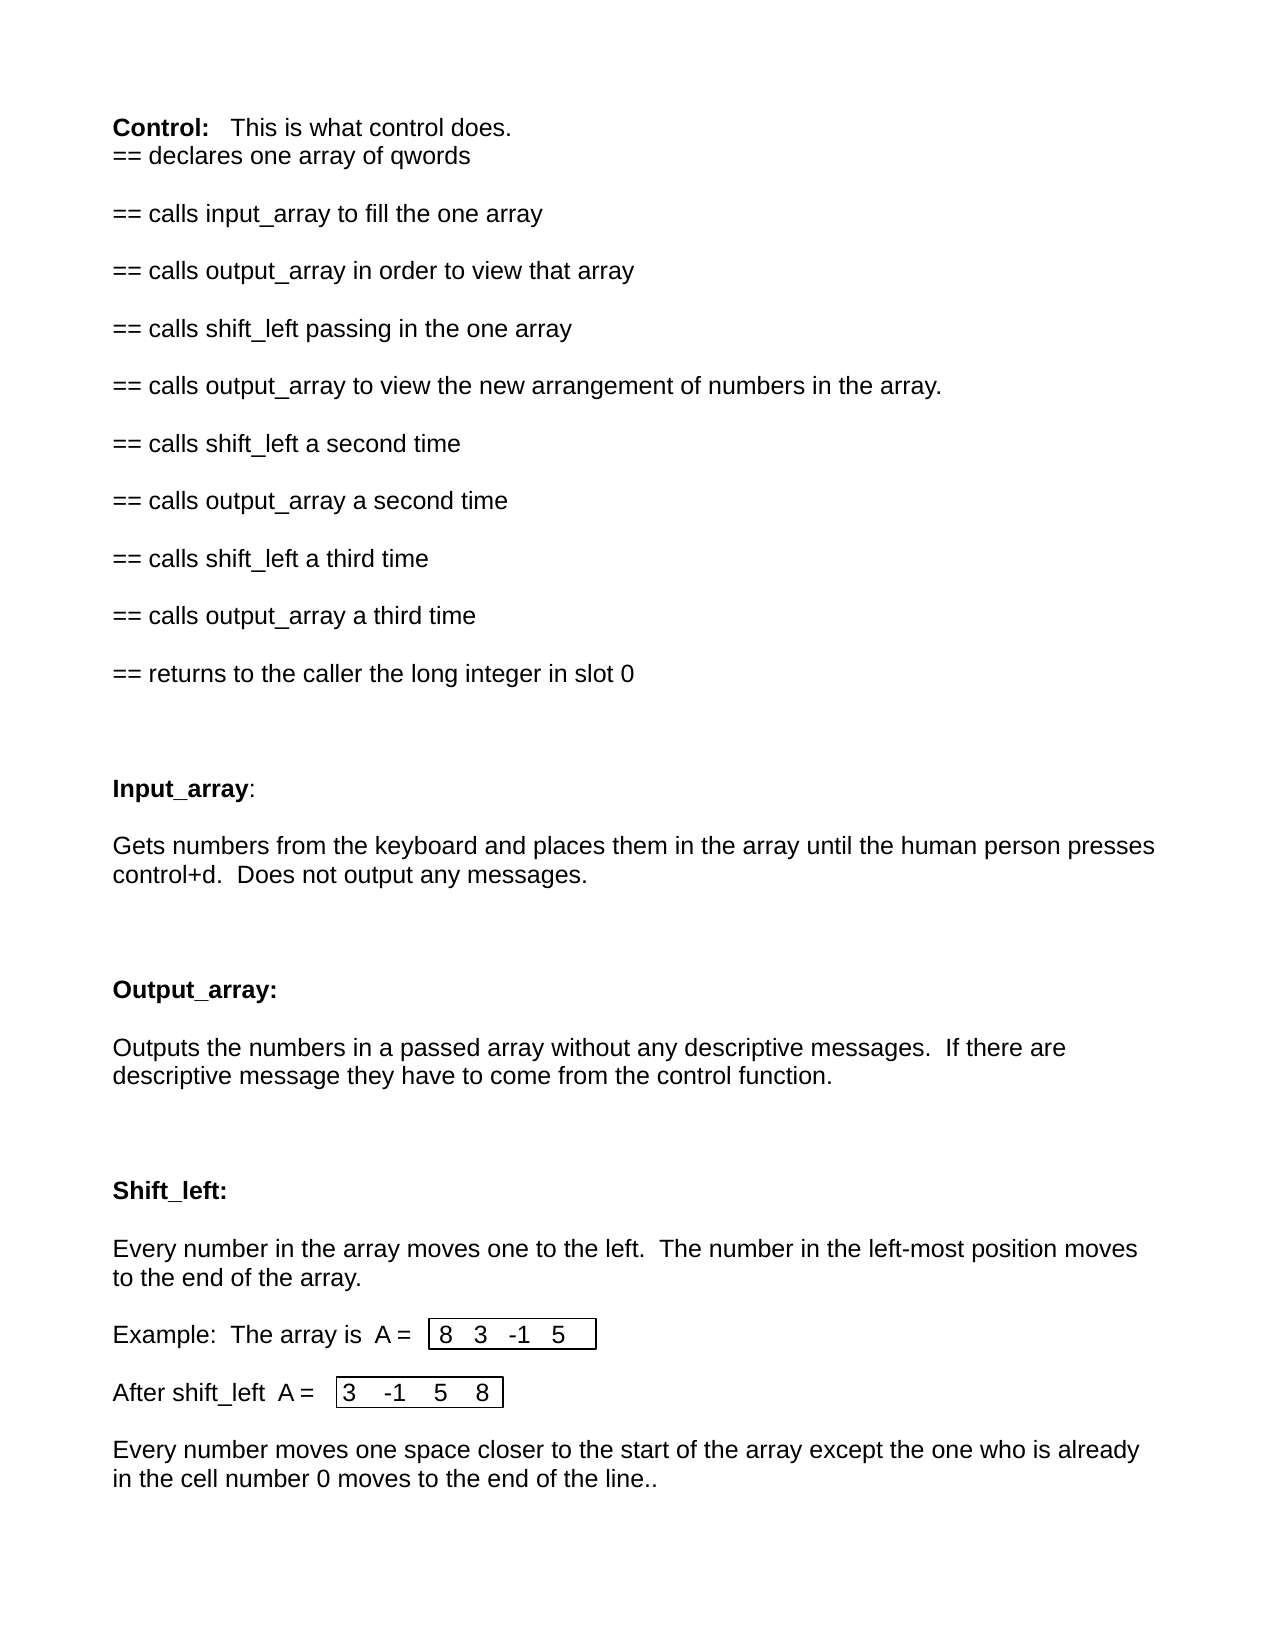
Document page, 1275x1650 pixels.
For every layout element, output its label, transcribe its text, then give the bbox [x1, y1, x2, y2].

text 3 -1 5 8 [337, 1378, 502, 1406]
text Control: This is what control does. [112, 112, 1162, 141]
text == calls shift_left passing in the one array [112, 314, 1162, 342]
text == calls output_array a second time [112, 486, 1162, 515]
text [597, 1320, 1162, 1349]
text Example: The array is A = [112, 1320, 428, 1349]
text Every number moves one space closer to the start of the array except the one who is already in the cell number 0 moves to the end of the line.. [112, 1435, 1162, 1492]
text == declares one array of qwords [112, 141, 1162, 170]
text Input_array: [112, 774, 1162, 802]
text == calls input_array to fill the one array [112, 199, 1162, 227]
text Outputs the numbers in a passed array without any descriptive messages. If there are descriptive message they have to come from the control function. [112, 1032, 1162, 1090]
text == calls shift_left a second time [112, 429, 1162, 457]
text Gets numbers from the keyboard and places them in the array until the human person presses control+d. Does not output any messages. [112, 831, 1162, 889]
text == calls output_array to view the new arrangement of numbers in the array. [112, 371, 1162, 400]
text == calls output_array in order to view that array [112, 256, 1162, 285]
text Shift_left: [112, 1176, 1162, 1205]
text [504, 1377, 1162, 1406]
text Output_array: [112, 975, 1162, 1004]
text 8 3 -1 5 [430, 1320, 595, 1348]
text After shift_left A = [112, 1377, 336, 1406]
text Every number in the array moves one to the left. The number in the left-most position moves to the end of the array. [112, 1234, 1162, 1291]
text == calls shift_left a third time [112, 544, 1162, 572]
text == returns to the caller the long integer in slot 0 [112, 659, 1162, 687]
text == calls output_array a third time [112, 601, 1162, 630]
